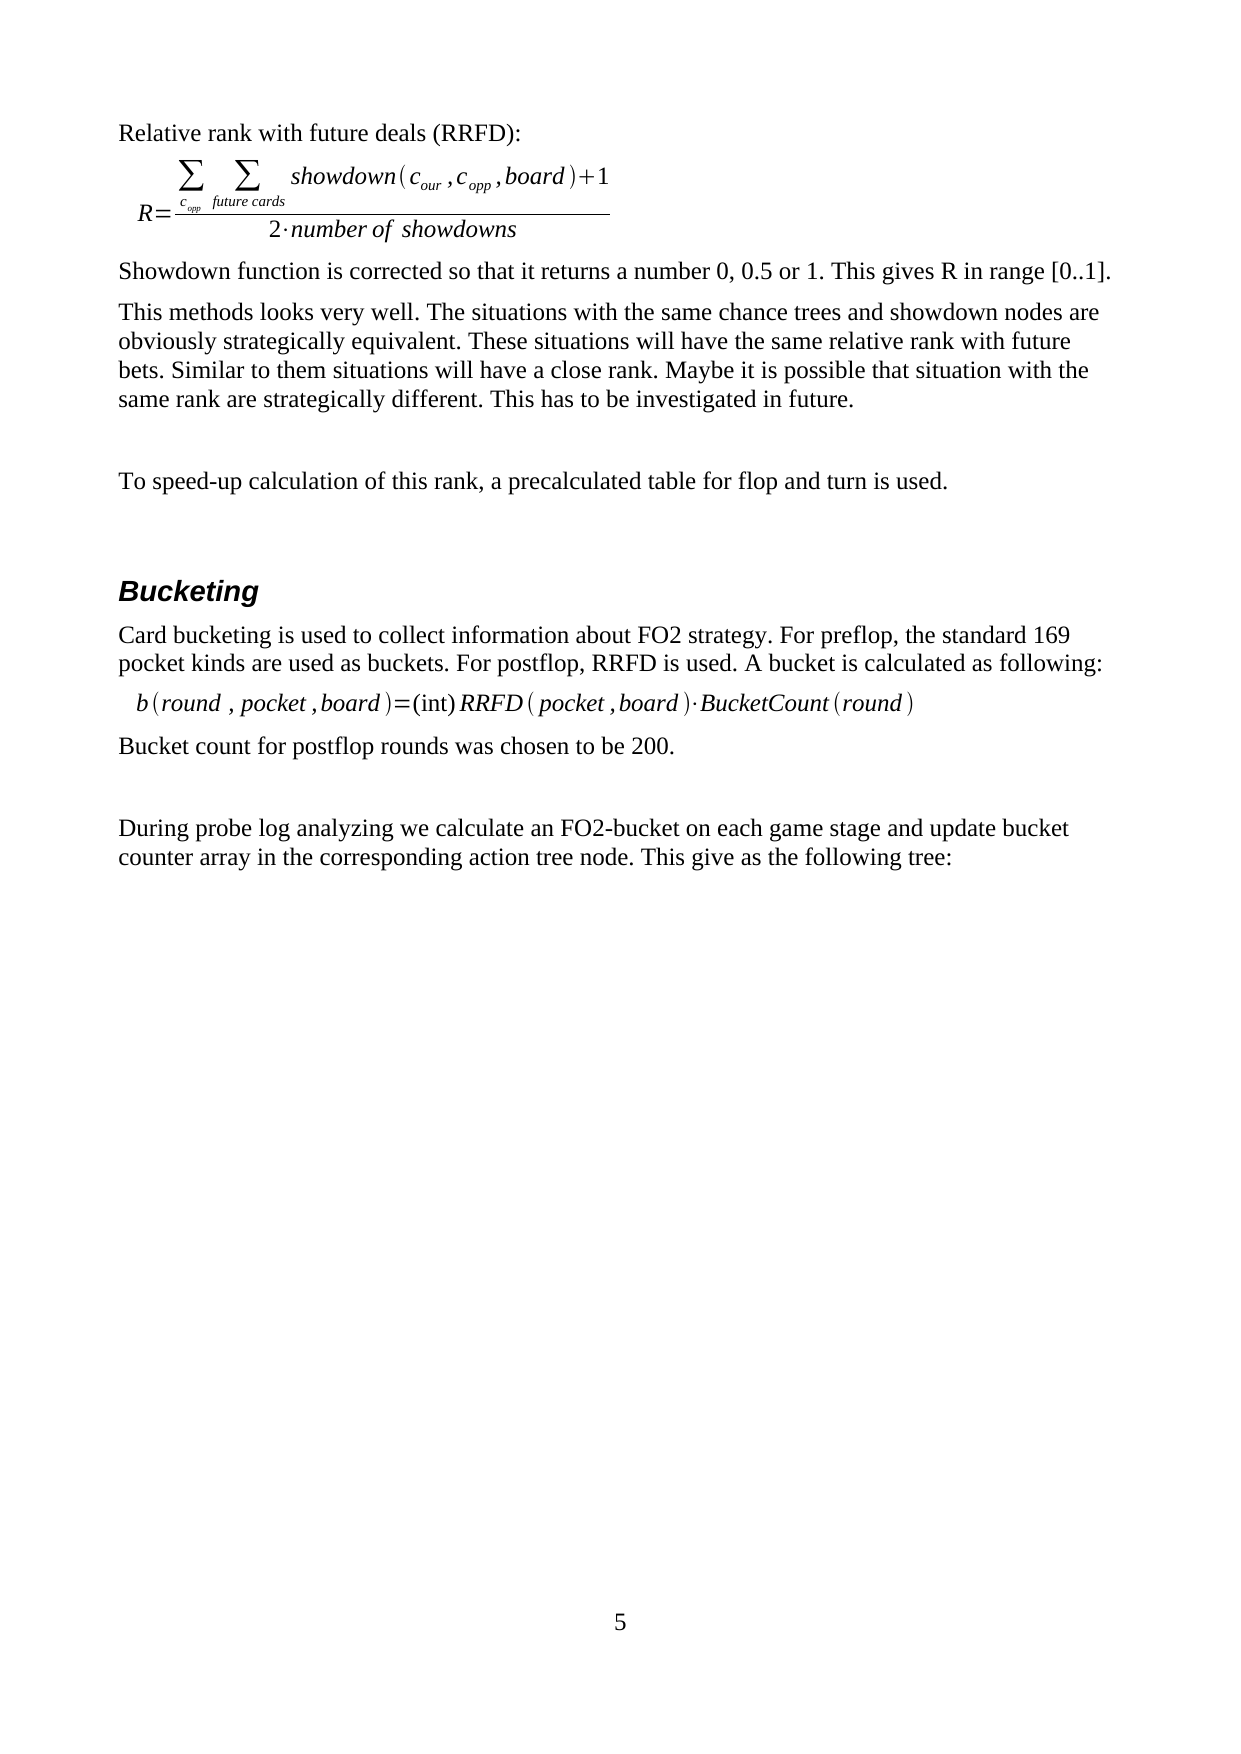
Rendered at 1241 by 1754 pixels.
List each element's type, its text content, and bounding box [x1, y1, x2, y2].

text Bucket count for postflop rounds was chosen to be 200. [118, 731, 1122, 759]
text During probe log analyzing we calculate an FO2-bucket on each game stage and update bucket counter array in the corresponding action tree node. This give as the following tree: [118, 813, 1122, 871]
text Card bucketing is used to collect information about FO2 strategy. For preflop, the standard 169 pocket kinds are used as buckets. For postflop, RRFD is used. A bucket is calculated as following: [118, 620, 1122, 677]
text Relative rank with future deals (RRFD): [118, 118, 1122, 147]
text To speed-up calculation of this rank, a precalculated table for flop and turn is used. [118, 466, 1122, 495]
text This methods looks very well. The situations with the same chance trees and showdown nodes are obviously strategically equivalent. These situations will have the same relative rank with future bets. Similar to them situations will have a close rank. Maybe it is possible that situation with the same rank are strategically different. This has to be investigated in future. [118, 297, 1122, 412]
text Showdown function is corrected so that it returns a number 0, 0.5 or 1. This gives R in range [0..1]. [118, 256, 1122, 285]
subtitle Bucketing [118, 574, 1122, 607]
